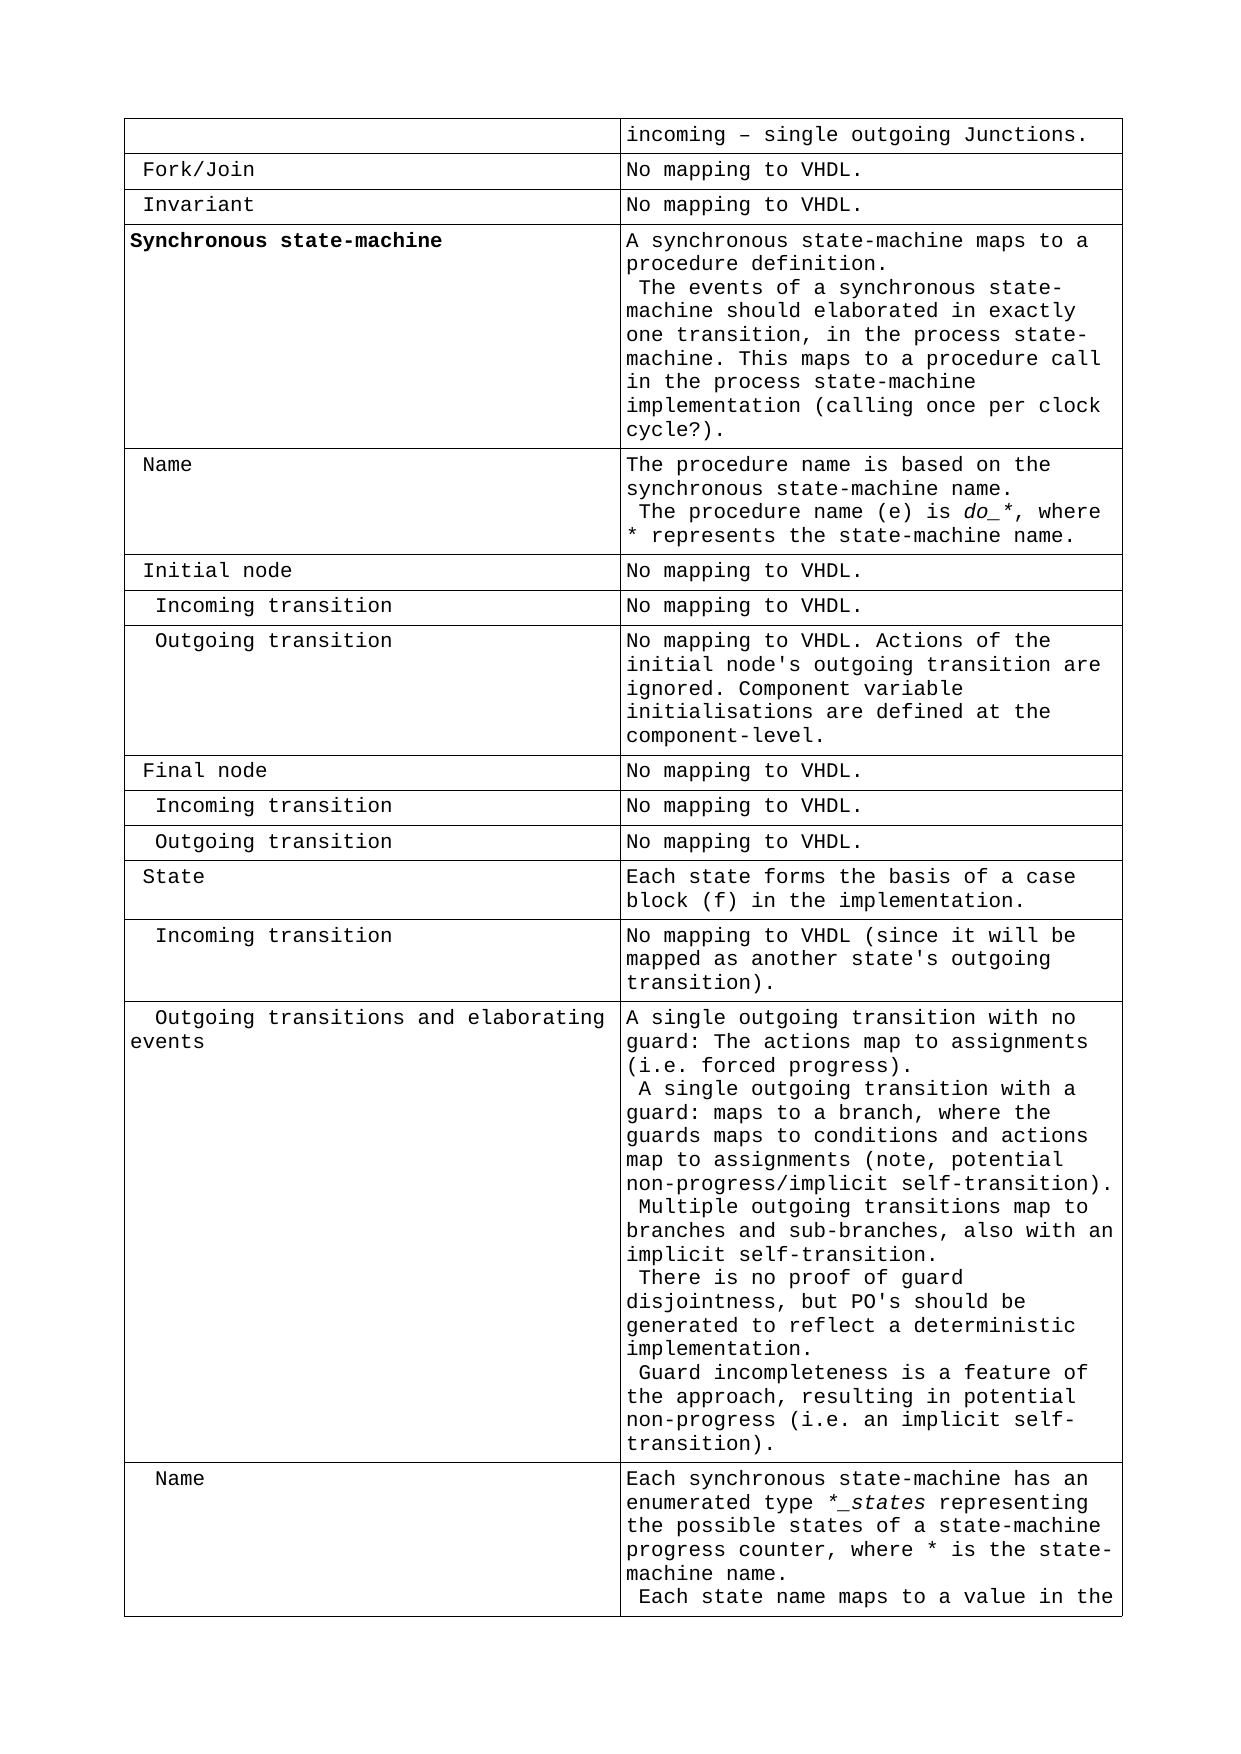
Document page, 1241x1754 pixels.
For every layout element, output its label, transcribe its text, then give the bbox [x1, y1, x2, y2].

table_cell Synchronous state-machine [125, 225, 620, 448]
table_cell Initial node [125, 555, 620, 589]
table_cell A synchronous state-machine maps to a procedure definition. The events of a synchronous state-machine should elaborated in exactly one transition, in the process state-machine. This maps to a procedure call in the process state-machine implementation (calling once per clock cycle?). [621, 225, 1122, 448]
table_cell No mapping to VHDL. Actions of the initial node's outgoing transition are ignored. Component variable initialisations are defined at the component-level. [621, 626, 1122, 754]
table_cell Name [125, 1463, 620, 1616]
table_cell State [125, 861, 620, 919]
table_cell No mapping to VHDL. [621, 791, 1122, 825]
table_cell Outgoing transition [125, 826, 620, 860]
table_cell Each synchronous state-machine has an enumerated type *_states representing the possible states of a state-machine progress counter, where * is the state-machine name. Each state name maps to a value in the [621, 1463, 1122, 1616]
table_cell Outgoing transitions and elaborating events [125, 1002, 620, 1462]
table_cell Incoming transition [125, 791, 620, 825]
table_cell Incoming transition [125, 920, 620, 1001]
table_cell incoming – single outgoing Junctions. [621, 119, 1122, 153]
table_cell Final node [125, 756, 620, 790]
table_cell The procedure name is based on the synchronous state-machine name. The procedure name (e) is do_*, where * represents the state-machine name. [621, 449, 1122, 554]
table_cell Incoming transition [125, 591, 620, 625]
table_cell Name [125, 449, 620, 554]
table_cell No mapping to VHDL. [621, 190, 1122, 224]
table_cell No mapping to VHDL (since it will be mapped as another state's outgoing transition). [621, 920, 1122, 1001]
table_cell No mapping to VHDL. [621, 826, 1122, 860]
table_cell Invariant [125, 190, 620, 224]
table_cell Each state forms the basis of a case block (f) in the implementation. [621, 861, 1122, 919]
table_cell Fork/Join [125, 154, 620, 188]
table_cell No mapping to VHDL. [621, 555, 1122, 589]
table_cell [125, 119, 620, 153]
table_cell Outgoing transition [125, 626, 620, 754]
table_cell No mapping to VHDL. [621, 756, 1122, 790]
table_cell A single outgoing transition with no guard: The actions map to assignments (i.e. forced progress). A single outgoing transition with a guard: maps to a branch, where the guards maps to conditions and actions map to assignments (note, potential non-progress/implicit self-transition). Multiple outgoing transitions map to branches and sub-branches, also with an implicit self-transition. There is no proof of guard disjointness, but PO's should be generated to reflect a deterministic implementation. Guard incompleteness is a feature of the approach, resulting in potential non-progress (i.e. an implicit self-transition). [621, 1002, 1122, 1462]
table_cell No mapping to VHDL. [621, 591, 1122, 625]
table_cell No mapping to VHDL. [621, 154, 1122, 188]
